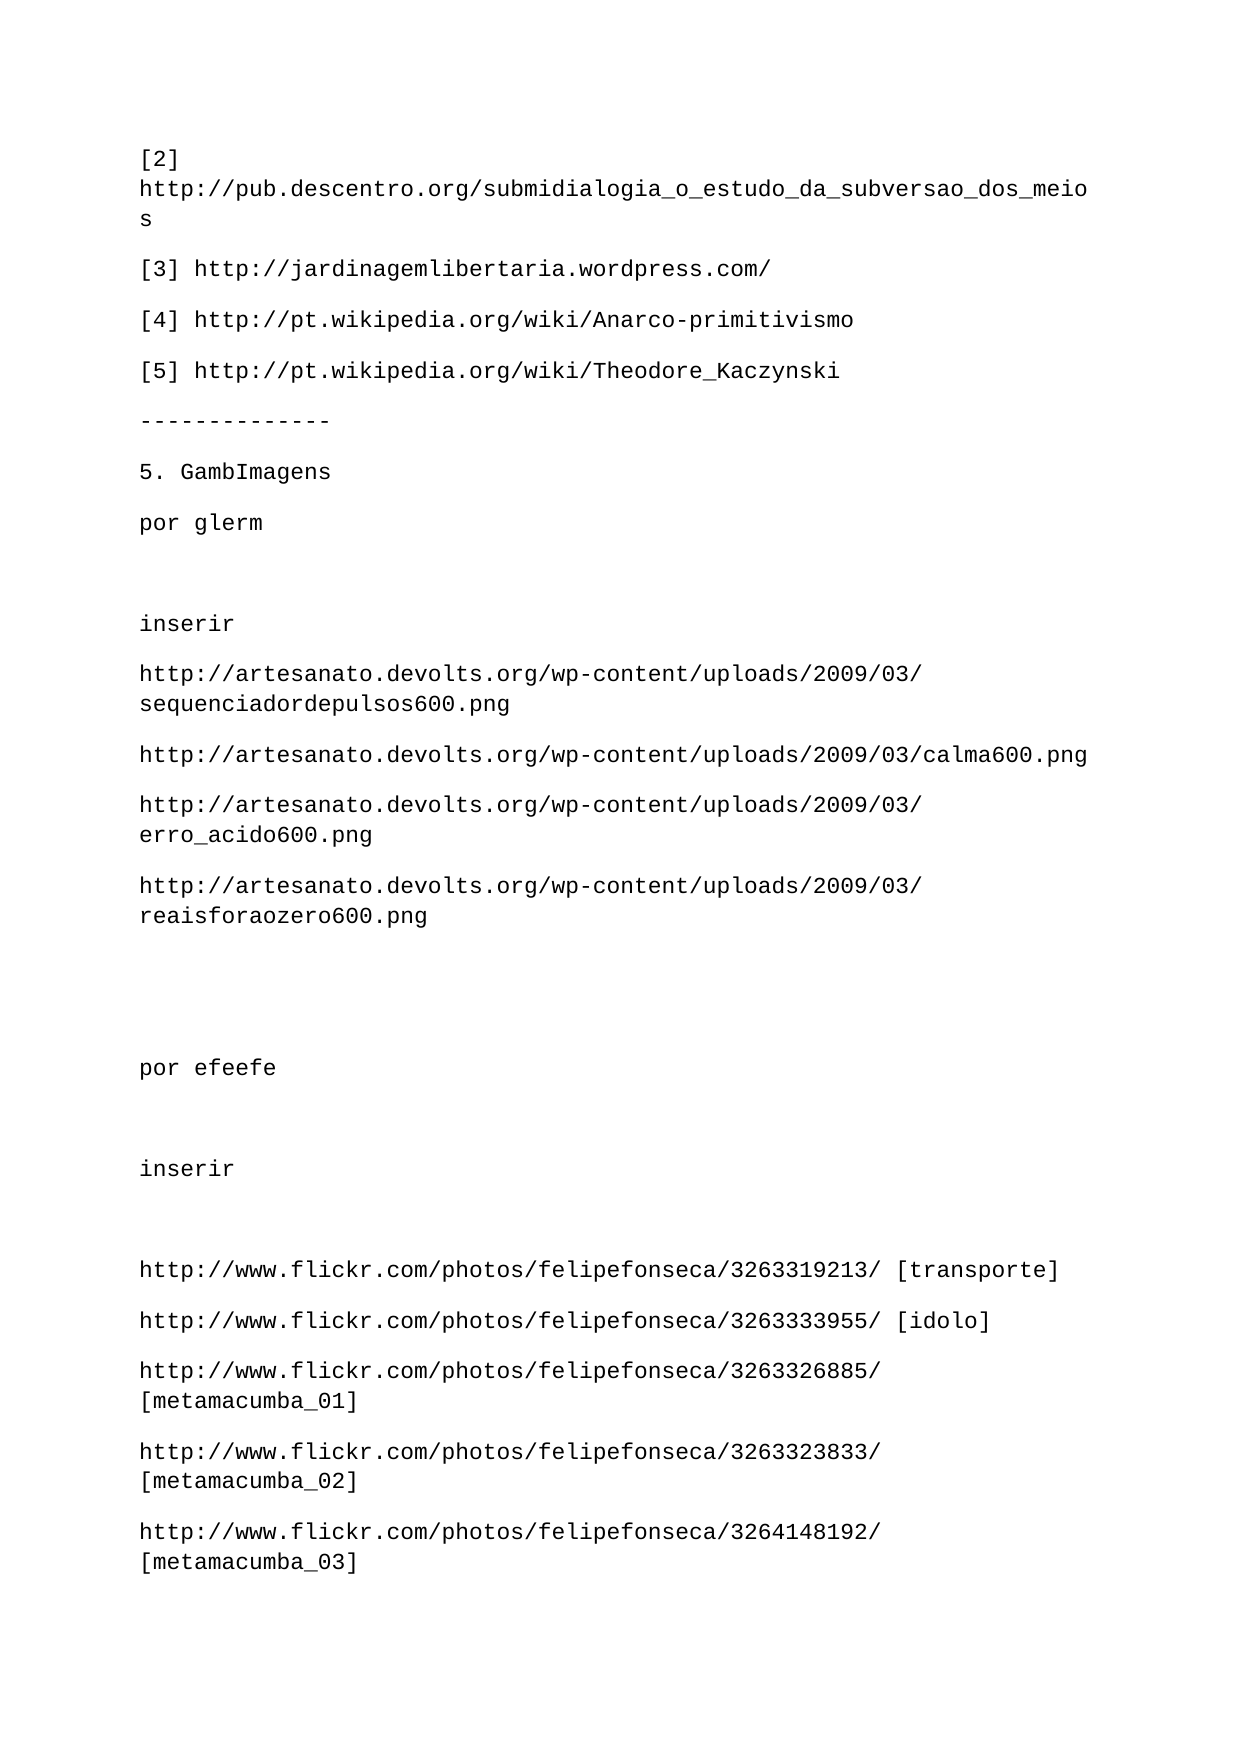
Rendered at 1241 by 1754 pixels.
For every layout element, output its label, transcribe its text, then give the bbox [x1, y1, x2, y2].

text por glerm [139, 511, 1101, 537]
text 5. GambImagens [139, 460, 1101, 486]
text http://artesanato.devolts.org/wp-content/uploads/2009/03/erro_acido600.png [139, 794, 1101, 849]
text http://www.flickr.com/photos/felipefonseca/3263323833/ [metamacumba_02] [139, 1440, 1101, 1496]
text http://www.flickr.com/photos/felipefonseca/3264148192/[metamacumba_03] [139, 1521, 1101, 1576]
text http://artesanato.devolts.org/wp-content/uploads/2009/03/sequenciadordepulsos600.png [139, 663, 1101, 718]
text por efeefe [139, 1056, 1101, 1082]
text [2] http://pub.descentro.org/submidialogia_o_estudo_da_subversao_dos_meios [139, 148, 1101, 233]
text inserir [139, 1157, 1101, 1183]
text [5] http://pt.wikipedia.org/wiki/Theodore_Kaczynski [139, 359, 1101, 385]
text http://artesanato.devolts.org/wp-content/uploads/2009/03/calma600.png [139, 743, 1101, 769]
text [3] http://jardinagemlibertaria.wordpress.com/ [139, 258, 1101, 284]
text [4] http://pt.wikipedia.org/wiki/Anarco-primitivismo [139, 308, 1101, 334]
text http://artesanato.devolts.org/wp-content/uploads/2009/03/reaisforaozero600.png [139, 874, 1101, 930]
text http://www.flickr.com/photos/felipefonseca/3263333955/ [idolo] [139, 1309, 1101, 1335]
text inserir [139, 612, 1101, 638]
text -------------- [139, 410, 1101, 436]
text http://www.flickr.com/photos/felipefonseca/3263319213/ [transporte] [139, 1258, 1101, 1284]
text http://www.flickr.com/photos/felipefonseca/3263326885/ [metamacumba_01] [139, 1360, 1101, 1415]
